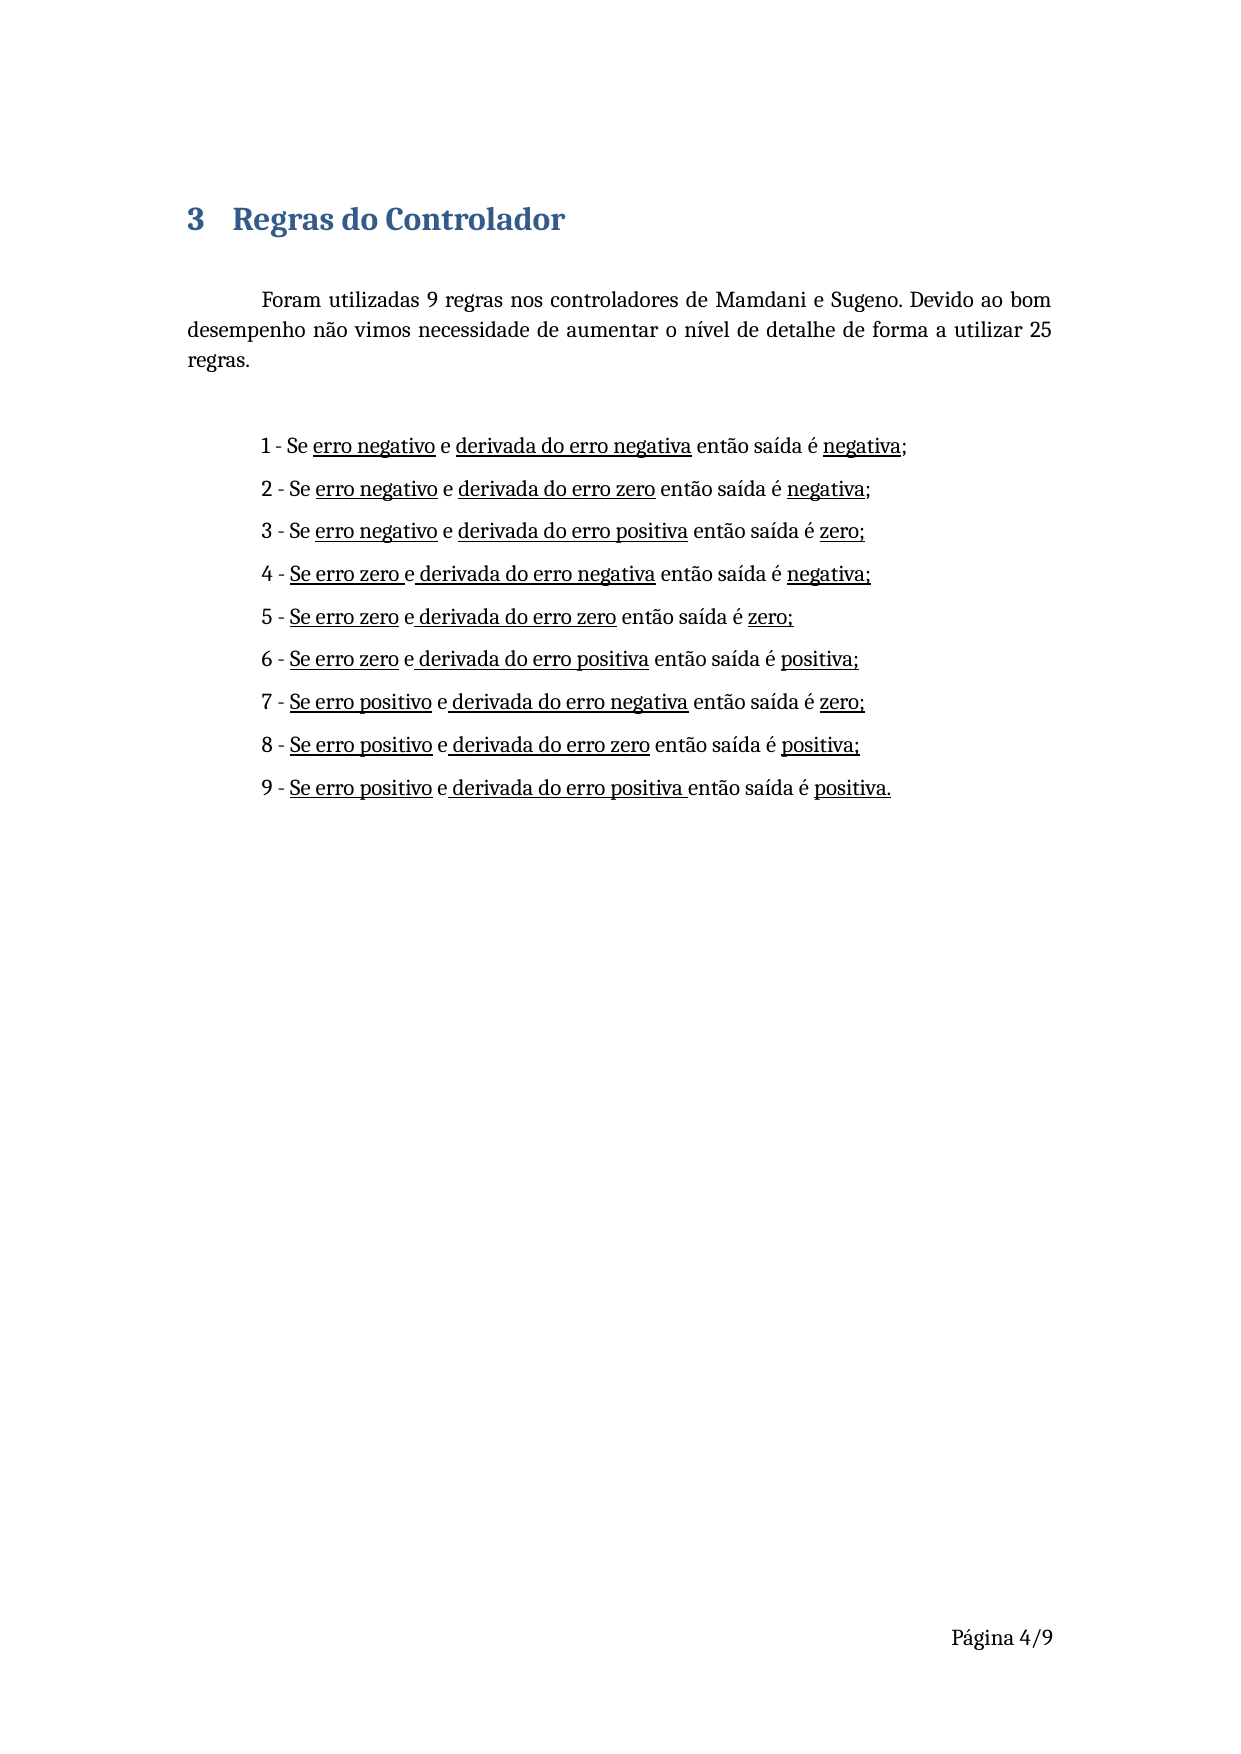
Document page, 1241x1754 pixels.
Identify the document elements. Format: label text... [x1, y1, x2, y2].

text Foram utilizadas 9 regras nos controladores de Mamdani e Sugeno. Devido ao bom desempenho não vimos necessidade de aumentar o nível de detalhe de forma a utilizar 25 regras. [187, 287, 1053, 373]
text 9 - Se erro positivo e derivada do erro positiva então saída é positiva. [187, 774, 1053, 801]
subtitle Regras do Controlador [187, 200, 1053, 238]
text 6 - Se erro zero e derivada do erro positiva então saída é positiva; [187, 646, 1053, 672]
text 8 - Se erro positivo e derivada do erro zero então saída é positiva; [187, 732, 1053, 758]
text 7 - Se erro positivo e derivada do erro negativa então saída é zero; [187, 689, 1053, 715]
text 4 - Se erro zero e derivada do erro negativa então saída é negativa; [187, 561, 1053, 587]
text 5 - Se erro zero e derivada do erro zero então saída é zero; [187, 603, 1053, 630]
text 2 - Se erro negativo e derivada do erro zero então saída é negativa; [187, 475, 1053, 502]
text 3 - Se erro negativo e derivada do erro positiva então saída é zero; [187, 518, 1053, 544]
text 1 - Se erro negativo e derivada do erro negativa então saída é negativa; [187, 433, 1053, 459]
